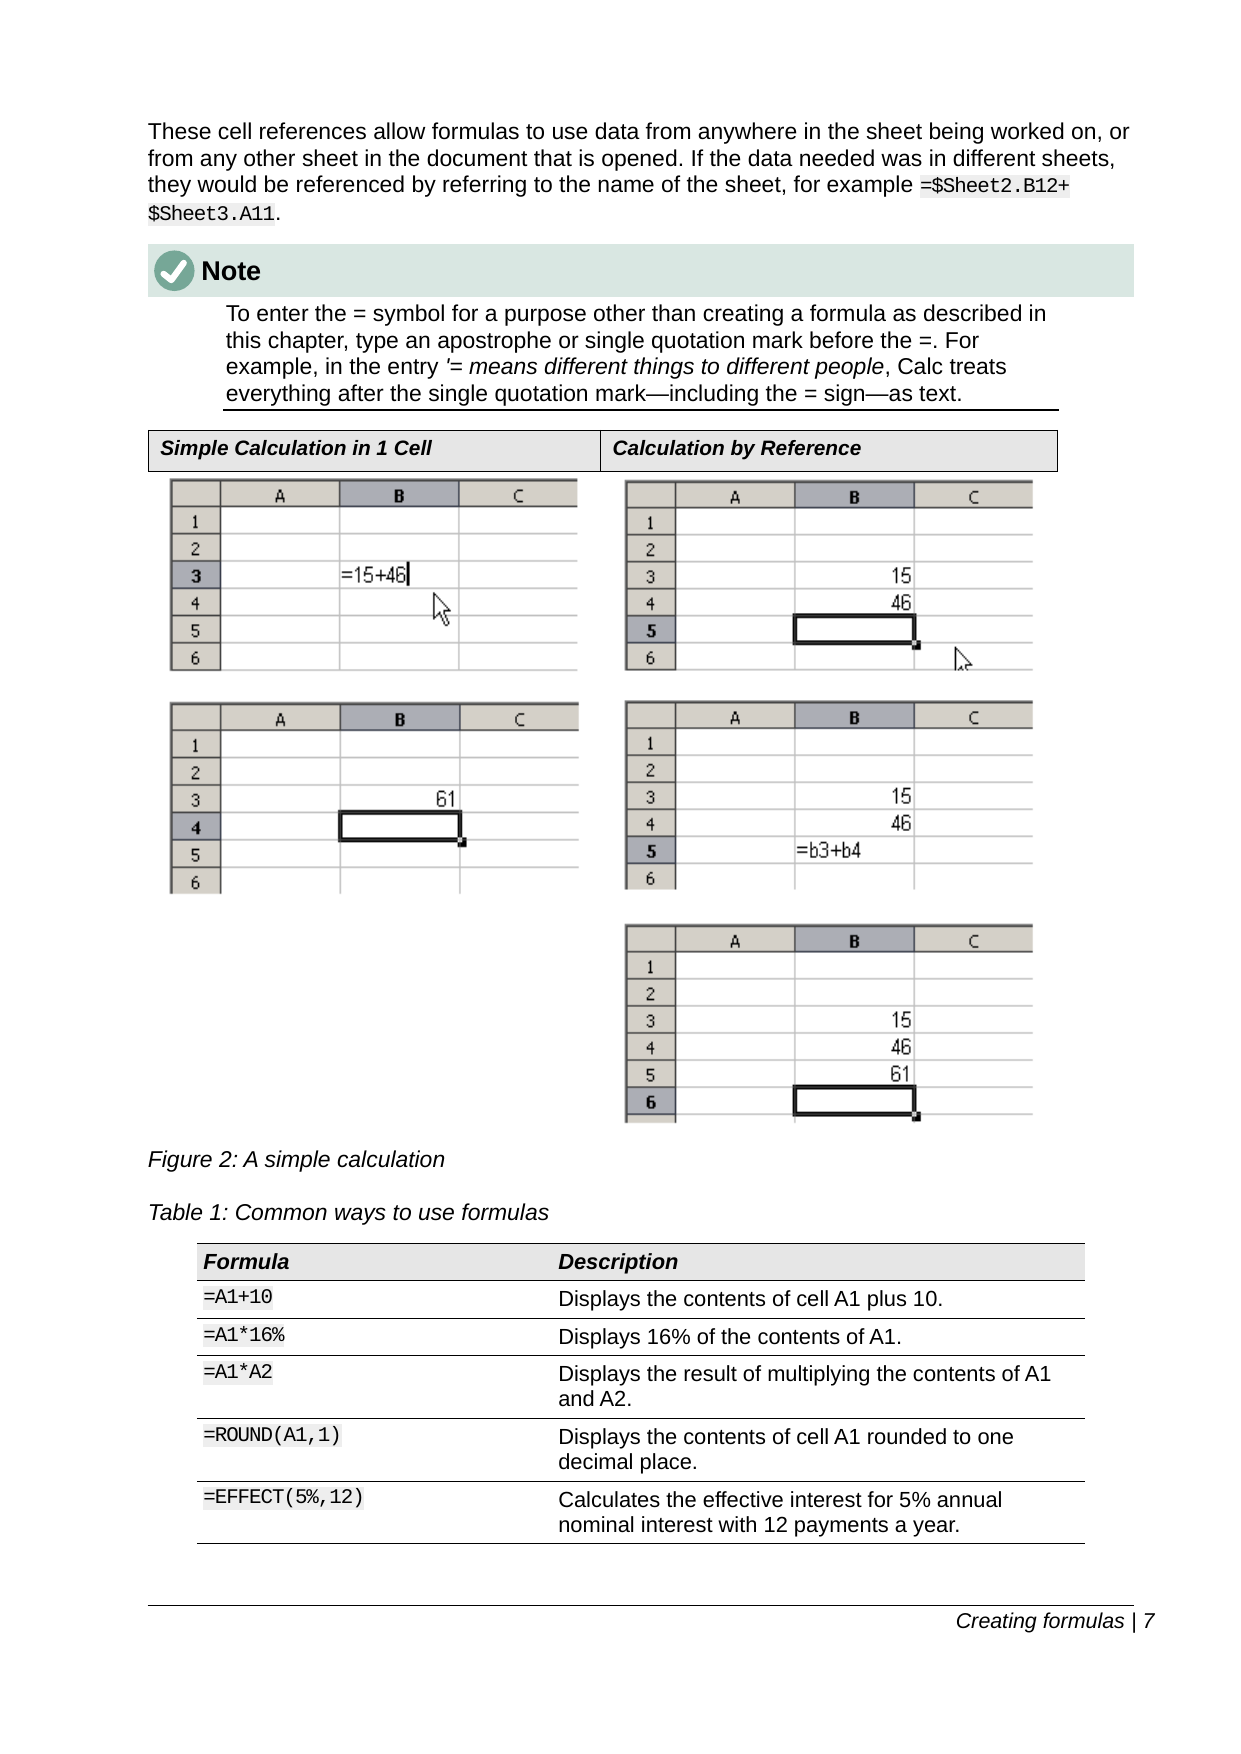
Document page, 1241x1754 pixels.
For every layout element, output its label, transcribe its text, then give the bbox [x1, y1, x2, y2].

picture [167, 477, 582, 676]
table_header Formula [197, 1244, 552, 1280]
table_cell Calculates the effective interest for 5% annual nominal interest with 12 payments a year. [552, 1482, 1085, 1543]
table_cell [148, 472, 600, 694]
table_cell Displays 16% of the contents of A1. [552, 1319, 1085, 1355]
table_cell =A1*16% [197, 1319, 552, 1355]
table_cell [148, 694, 600, 916]
table_cell =ROUND(A1,1) [197, 1419, 552, 1481]
table_cell Displays the result of multiplying the contents of A1 and A2. [552, 1356, 1085, 1418]
table_cell [600, 472, 1057, 694]
table_cell [148, 916, 600, 1146]
table_cell Displays the contents of cell A1 plus 10. [552, 1281, 1085, 1318]
picture [622, 922, 1036, 1128]
table_cell Displays the contents of cell A1 rounded to one decimal place. [552, 1419, 1085, 1481]
table_header Calculation by Reference [601, 431, 1057, 471]
table_header Simple Calculation in 1 Cell [149, 431, 600, 471]
text These cell references allow formulas to use data from anywhere in the sheet being worked on, or from any other sheet in the document that is opened. If the data needed was in different sheets, they would be referenced by referring to the name of the sheet, for example =$Sheet2.B12+$Sheet3.A11. [148, 118, 1134, 226]
picture [622, 699, 1036, 893]
table_cell [600, 916, 1057, 1146]
table_cell =A1*A2 [197, 1356, 552, 1418]
subtitle Note [148, 244, 1134, 297]
table_cell =EFFECT(5%,12) [197, 1482, 552, 1543]
text Figure 2: A simple calculation [148, 1146, 1134, 1172]
picture [622, 477, 1036, 674]
picture [167, 699, 582, 899]
table_cell [600, 694, 1057, 916]
text To enter the = symbol for a purpose other than creating a formula as described in this chapter, type an apostrophe or single quotation mark before the =. For example, in the entry '= means different things to different people, Calc treats everything after the single quotation mark—including the = sign—as text. [223, 297, 1059, 409]
text Table 1: Common ways to use formulas [148, 1198, 1134, 1225]
table_header Description [552, 1244, 1085, 1280]
table_cell =A1+10 [197, 1281, 552, 1318]
